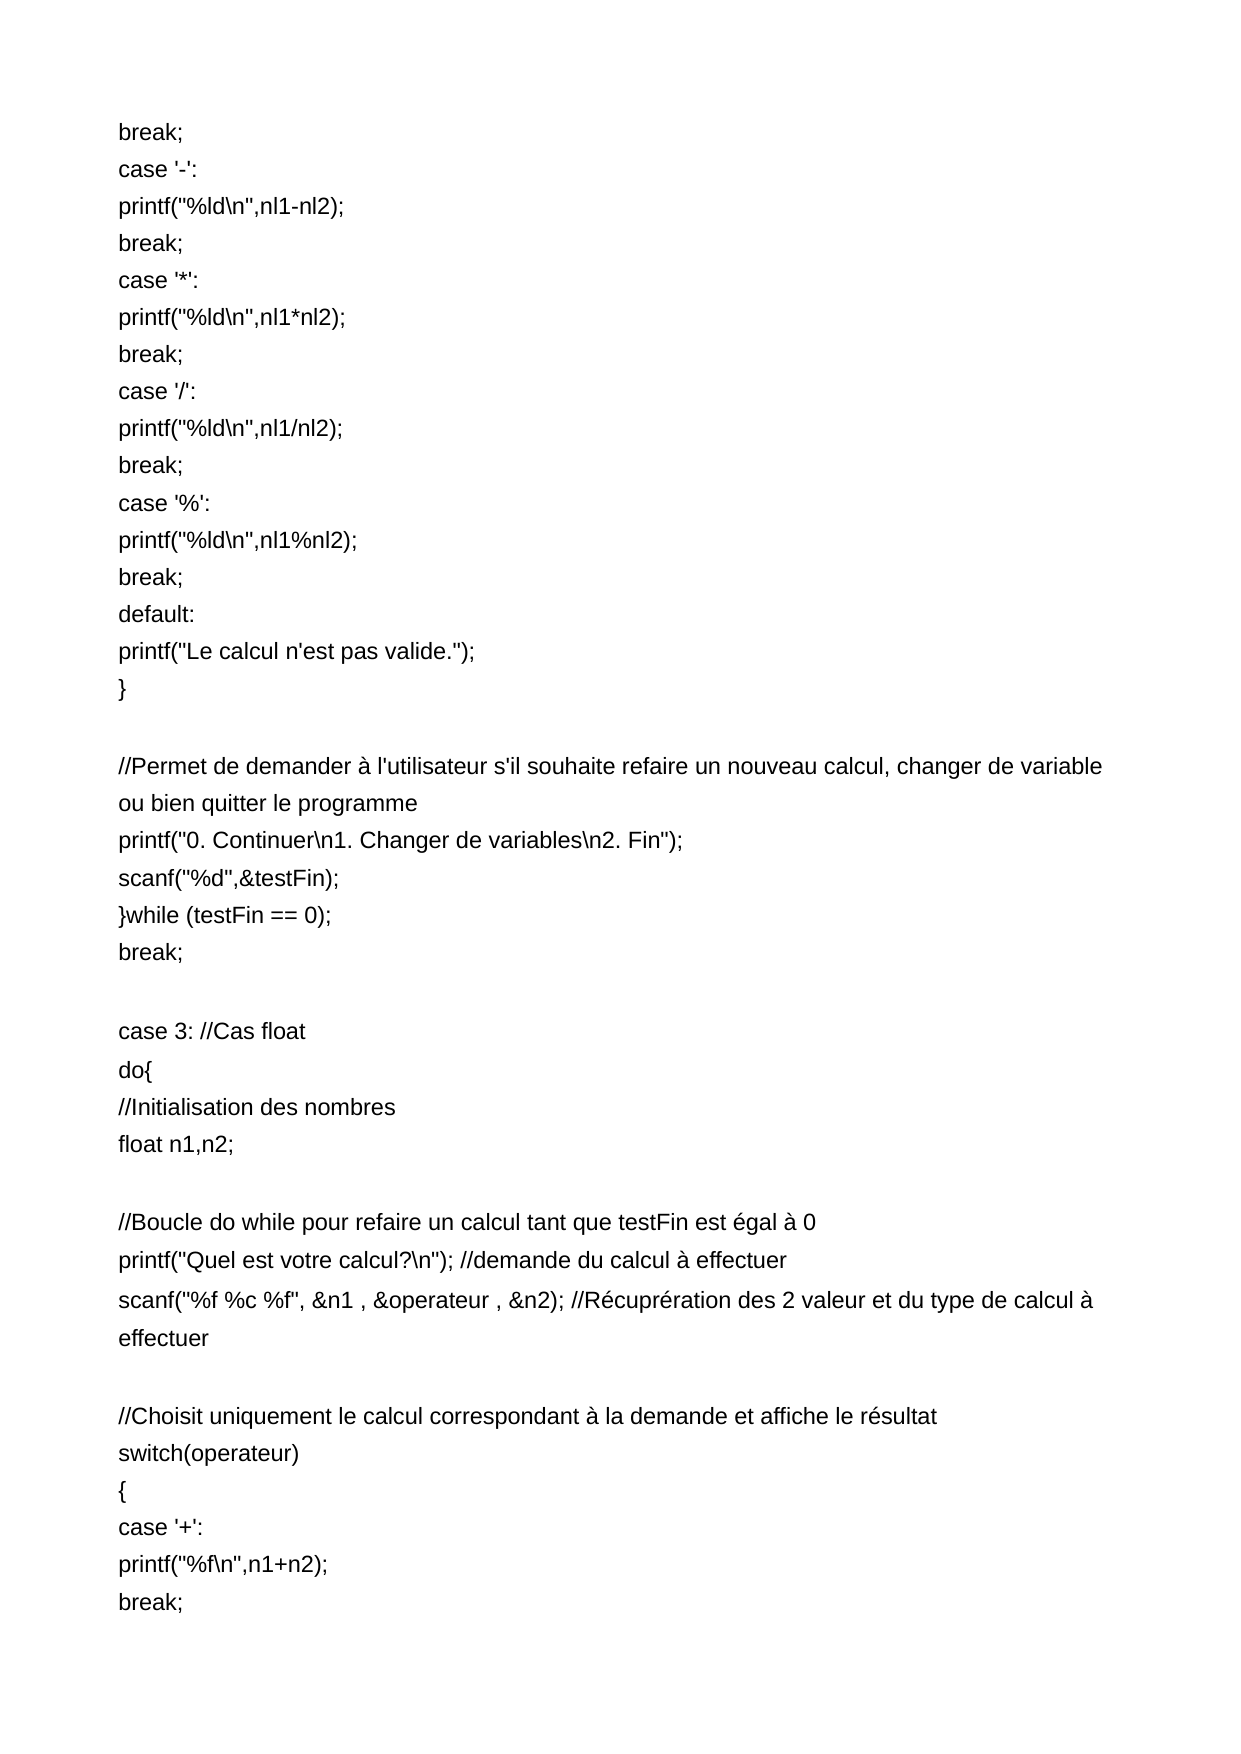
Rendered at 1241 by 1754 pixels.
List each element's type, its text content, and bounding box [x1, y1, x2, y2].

text switch(operateur) [118, 1439, 1122, 1466]
text break; [118, 938, 1122, 965]
text break; [118, 341, 1122, 367]
text printf("%ld\n",nl1%nl2); [118, 526, 1122, 553]
text break; [118, 563, 1122, 590]
text case '*': [118, 266, 1122, 293]
text printf("Le calcul n'est pas valide."); [118, 637, 1122, 664]
text scanf("%d",&testFin); [118, 864, 1122, 891]
text printf("0. Continuer\n1. Changer de variables\n2. Fin"); [118, 827, 1122, 854]
text } [118, 674, 1122, 701]
text break; [118, 1588, 1122, 1615]
text default: [118, 600, 1122, 627]
text break; [118, 229, 1122, 256]
text do{ [118, 1056, 1122, 1083]
text //Choisit uniquement le calcul correspondant à la demande et affiche le résultat [118, 1402, 1122, 1429]
text break; [118, 118, 1122, 145]
text case 3: //Cas float [118, 1016, 1122, 1045]
text printf("%ld\n",nl1/nl2); [118, 415, 1122, 442]
text //Permet de demander à l'utilisateur s'il souhaite refaire un nouveau calcul, changer de variable ou bien quitter le programme [118, 753, 1122, 817]
text break; [118, 452, 1122, 479]
text printf("%ld\n",nl1*nl2); [118, 303, 1122, 330]
text case '%': [118, 489, 1122, 516]
text //Boucle do while pour refaire un calcul tant que testFin est égal à 0 [118, 1208, 1122, 1235]
text //Initialisation des nombres [118, 1093, 1122, 1120]
text case '/': [118, 378, 1122, 404]
text case '+': [118, 1514, 1122, 1541]
text float n1,n2; [118, 1130, 1122, 1157]
text }while (testFin == 0); [118, 901, 1122, 928]
text printf("%f\n",n1+n2); [118, 1551, 1122, 1578]
text case '-': [118, 155, 1122, 182]
text printf("Quel est votre calcul?\n"); //demande du calcul à effectuer [118, 1246, 1122, 1274]
text { [118, 1477, 1122, 1503]
text scanf("%f %c %f", &n1 , &operateur , &n2); //Récuprération des 2 valeur et du type de calcul à effectuer [118, 1285, 1122, 1351]
text printf("%ld\n",nl1-nl2); [118, 192, 1122, 219]
